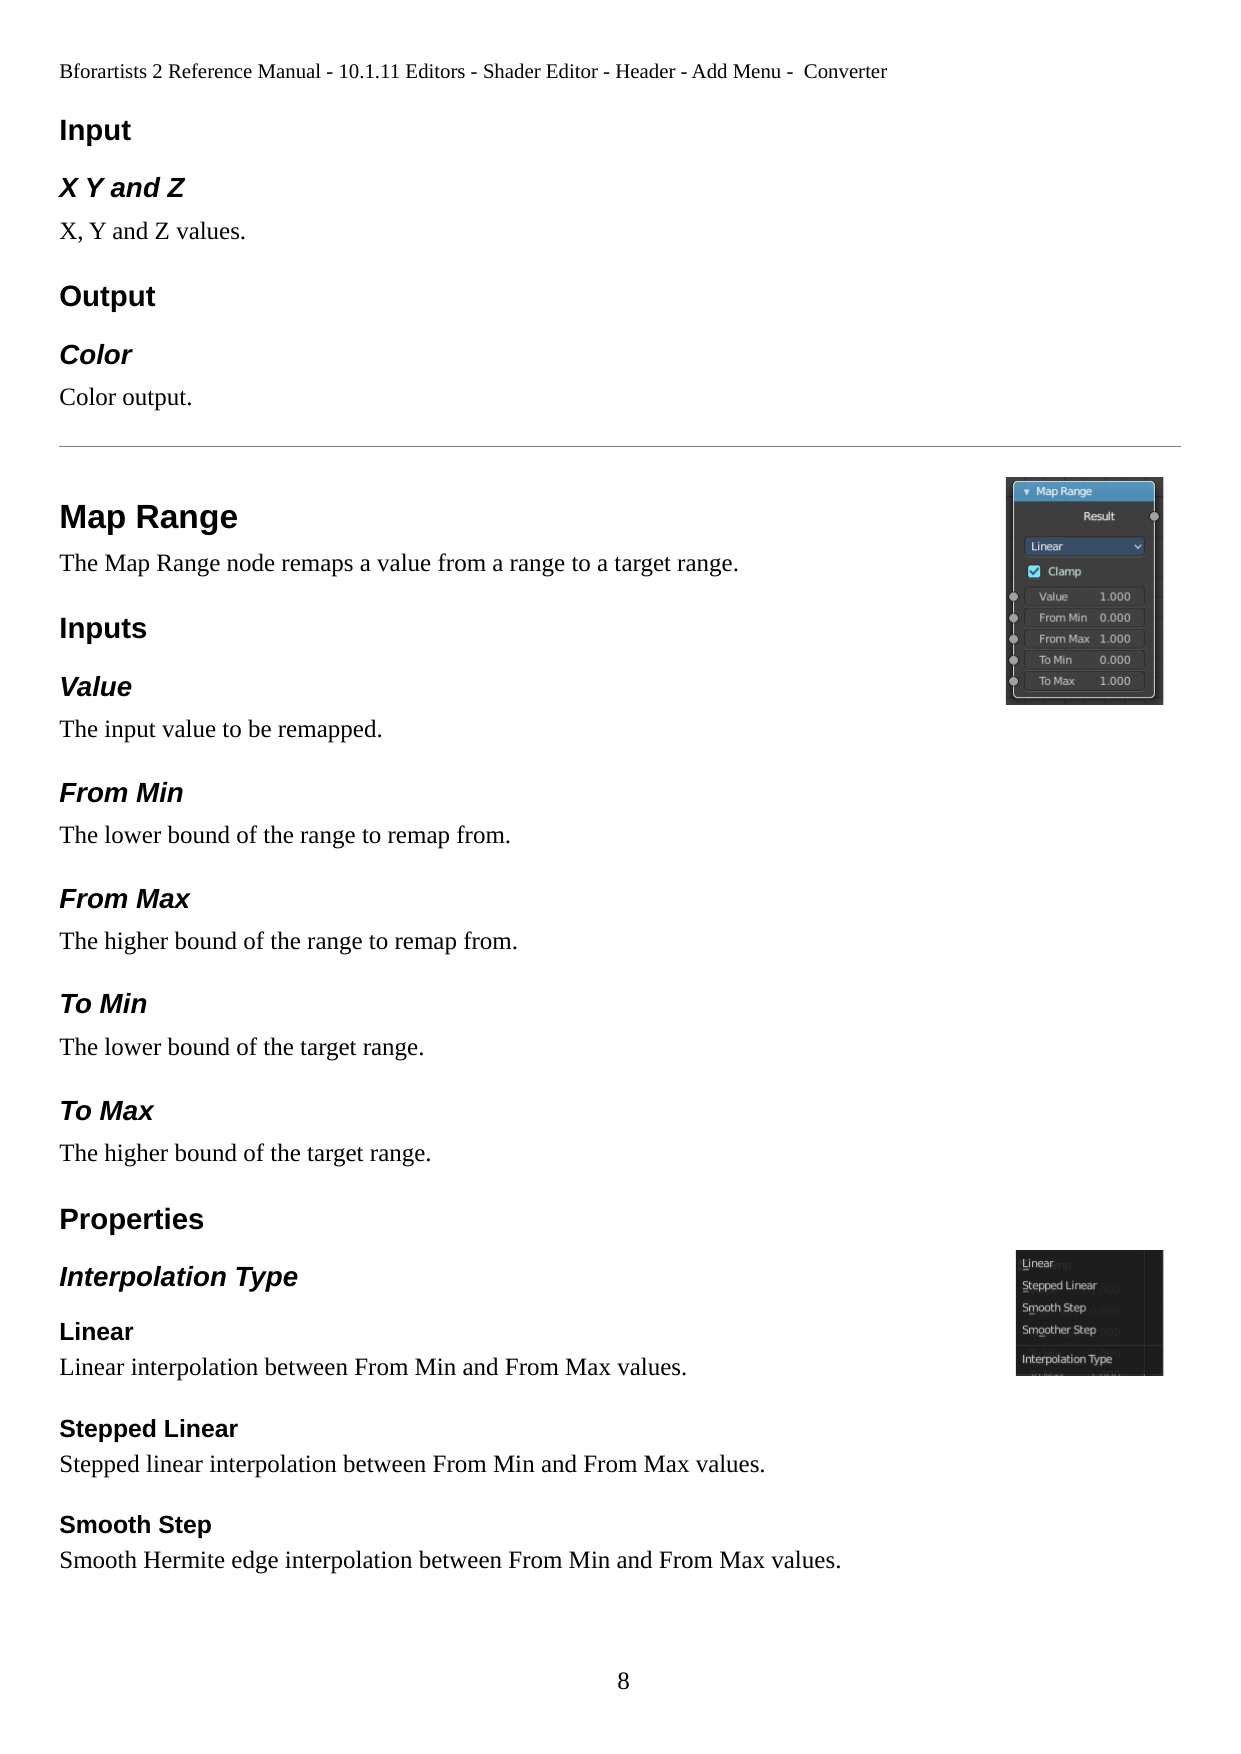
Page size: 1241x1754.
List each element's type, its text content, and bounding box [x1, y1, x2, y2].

subtitle Stepped Linear [59, 1414, 1181, 1442]
text Linear interpolation between From Min and From Max values. [59, 1352, 1181, 1381]
text The input value to be remapped. [59, 714, 1181, 743]
subtitle Value [59, 670, 1005, 702]
text Stepped linear interpolation between From Min and From Max values. [59, 1449, 1181, 1477]
text The Map Range node remaps a value from a range to a target range. [59, 548, 1005, 576]
picture [1015, 1250, 1164, 1376]
text The lower bound of the target range. [59, 1032, 1181, 1061]
text X, Y and Z values. [59, 216, 1181, 244]
subtitle [1164, 670, 1181, 702]
subtitle [1164, 1261, 1181, 1292]
subtitle To Min [59, 988, 1181, 1020]
subtitle Interpolation Type [59, 1261, 1015, 1292]
subtitle Color [59, 338, 1181, 370]
subtitle Smooth Step [59, 1510, 1181, 1539]
subtitle Input [59, 113, 1181, 146]
subtitle Inputs [59, 611, 1005, 645]
subtitle From Max [59, 882, 1181, 914]
subtitle [1164, 1317, 1181, 1346]
text The lower bound of the range to remap from. [59, 820, 1181, 849]
subtitle [1164, 611, 1181, 645]
text Smooth Hermite edge interpolation between From Min and From Max values. [59, 1545, 1181, 1574]
picture [1005, 477, 1164, 705]
text Color output. [59, 382, 1181, 411]
text The higher bound of the range to remap from. [59, 926, 1181, 955]
subtitle From Min [59, 776, 1181, 808]
subtitle X Y and Z [59, 171, 1181, 203]
subtitle Linear [59, 1317, 1015, 1346]
subtitle Properties [59, 1202, 1181, 1236]
subtitle Output [59, 279, 1181, 313]
subtitle [1164, 497, 1181, 535]
subtitle Map Range [59, 497, 1005, 535]
subtitle To Max [59, 1094, 1181, 1126]
text The higher bound of the target range. [59, 1138, 1181, 1167]
